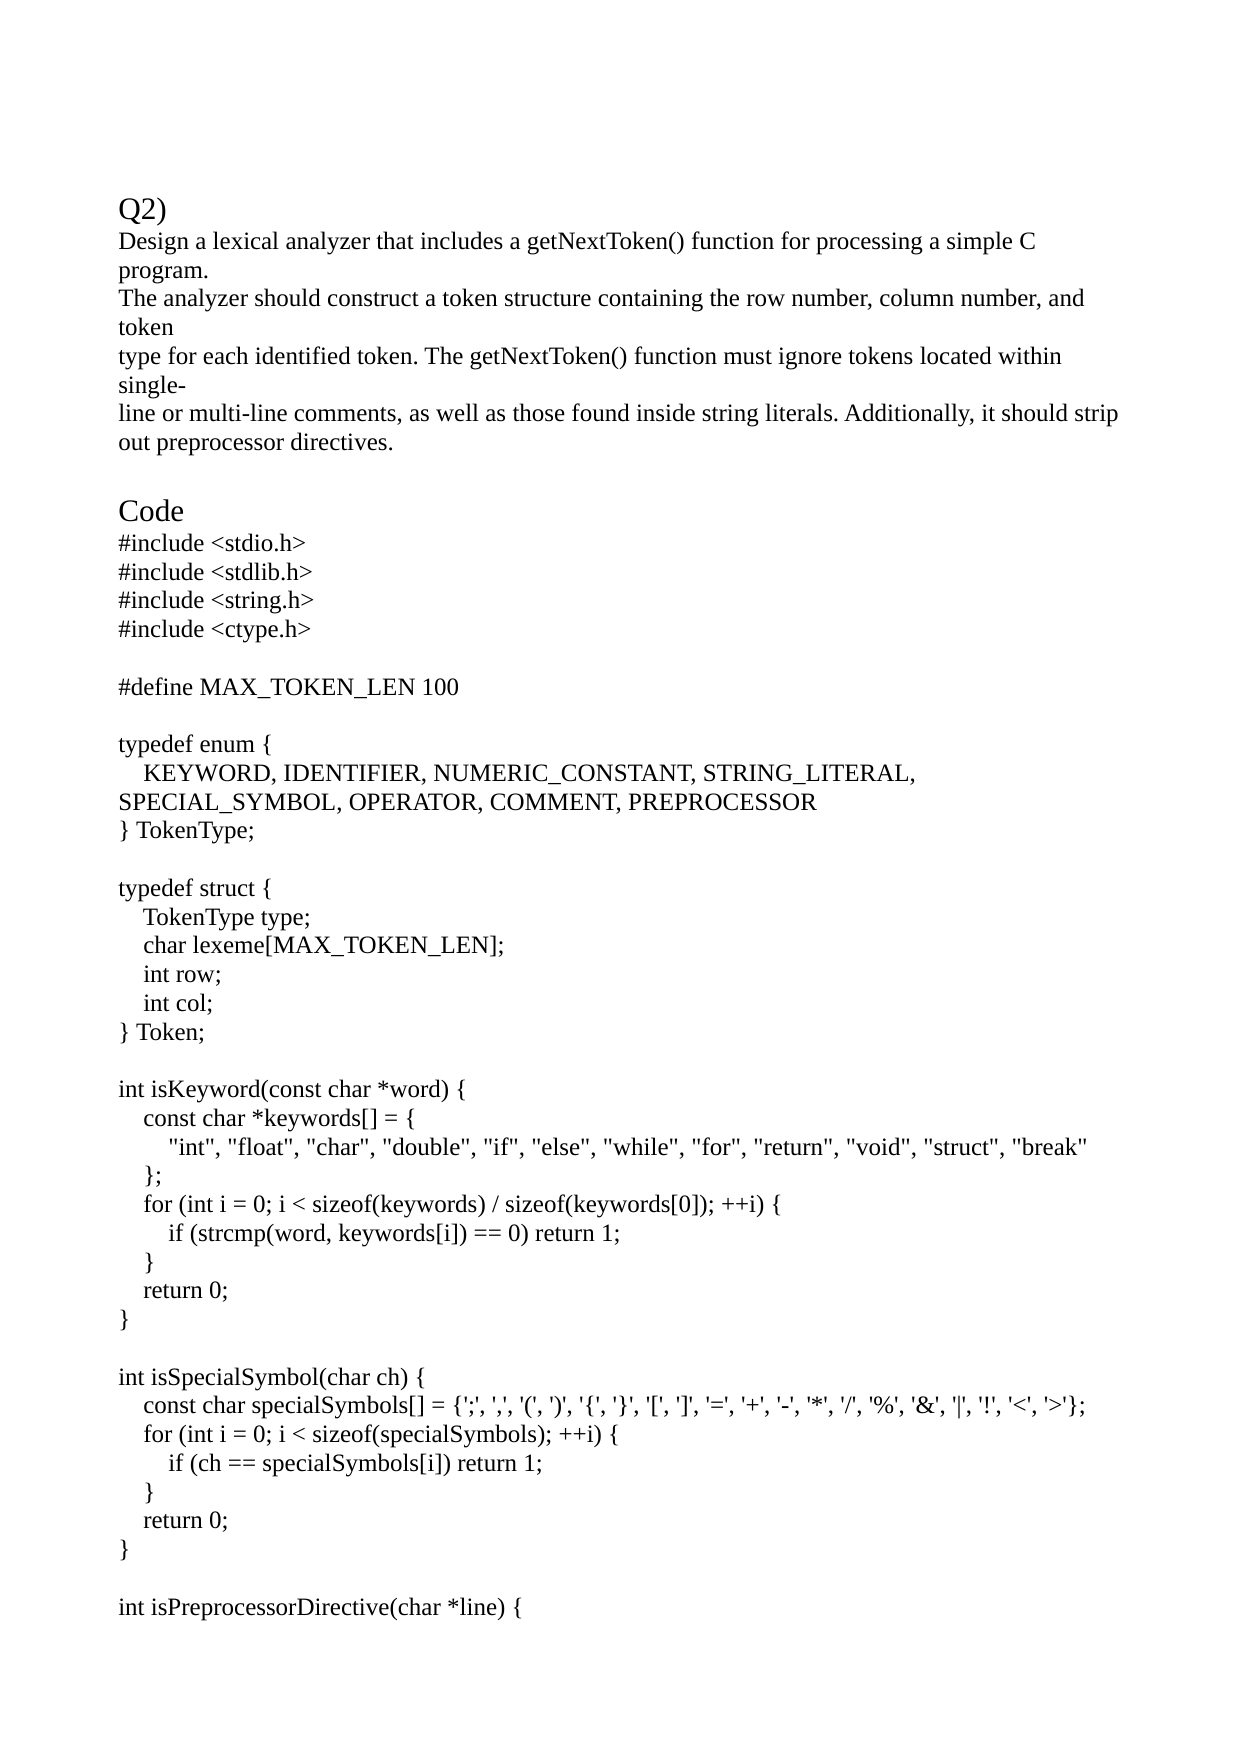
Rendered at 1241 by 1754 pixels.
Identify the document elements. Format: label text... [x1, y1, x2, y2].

text } [118, 1247, 1122, 1275]
text int isKeyword(const char *word) { [118, 1074, 1122, 1103]
text char lexeme[MAX_TOKEN_LEN]; [118, 930, 1122, 959]
text Code [118, 492, 1122, 528]
text for (int i = 0; i < sizeof(specialSymbols); ++i) { [118, 1419, 1122, 1448]
text for (int i = 0; i < sizeof(keywords) / sizeof(keywords[0]); ++i) { [118, 1189, 1122, 1218]
text #include <stdio.h> [118, 528, 1122, 557]
text #include <stdlib.h> [118, 557, 1122, 585]
text KEYWORD, IDENTIFIER, NUMERIC_CONSTANT, STRING_LITERAL, SPECIAL_SYMBOL, OPERATOR, COMMENT, PREPROCESSOR [118, 758, 1122, 815]
text Q2) [118, 190, 1122, 226]
text } [118, 1534, 1122, 1563]
text return 0; [118, 1505, 1122, 1534]
text #define MAX_TOKEN_LEN 100 [118, 672, 1122, 700]
text } [118, 1477, 1122, 1505]
text typedef enum { [118, 729, 1122, 758]
text #include <string.h> [118, 585, 1122, 614]
text The analyzer should construct a token structure containing the row number, column number, and token [118, 283, 1122, 341]
text out preprocessor directives. [118, 427, 1122, 456]
text "int", "float", "char", "double", "if", "else", "while", "for", "return", "void", "struct", "break" [118, 1132, 1122, 1160]
text const char *keywords[] = { [118, 1103, 1122, 1132]
text type for each identified token. The getNextToken() function must ignore tokens located within single- [118, 341, 1122, 398]
text int isPreprocessorDirective(char *line) { [118, 1592, 1122, 1620]
text if (ch == specialSymbols[i]) return 1; [118, 1448, 1122, 1477]
text Design a lexical analyzer that includes a getNextToken() function for processing a simple C program. [118, 226, 1122, 283]
text } Token; [118, 1017, 1122, 1045]
text typedef struct { [118, 873, 1122, 902]
text return 0; [118, 1275, 1122, 1304]
text const char specialSymbols[] = {';', ',', '(', ')', '{', '}', '[', ']', '=', '+', '-', '*', '/', '%', '&', '|', '!', '<', '>'}; [118, 1390, 1122, 1419]
text int isSpecialSymbol(char ch) { [118, 1362, 1122, 1390]
text int row; [118, 959, 1122, 988]
text int col; [118, 988, 1122, 1017]
text } [118, 1304, 1122, 1333]
text #include <ctype.h> [118, 614, 1122, 643]
text line or multi-line comments, as well as those found inside string literals. Additionally, it should strip [118, 398, 1122, 427]
text }; [118, 1160, 1122, 1189]
text TokenType type; [118, 902, 1122, 930]
text } TokenType; [118, 815, 1122, 844]
text if (strcmp(word, keywords[i]) == 0) return 1; [118, 1218, 1122, 1247]
